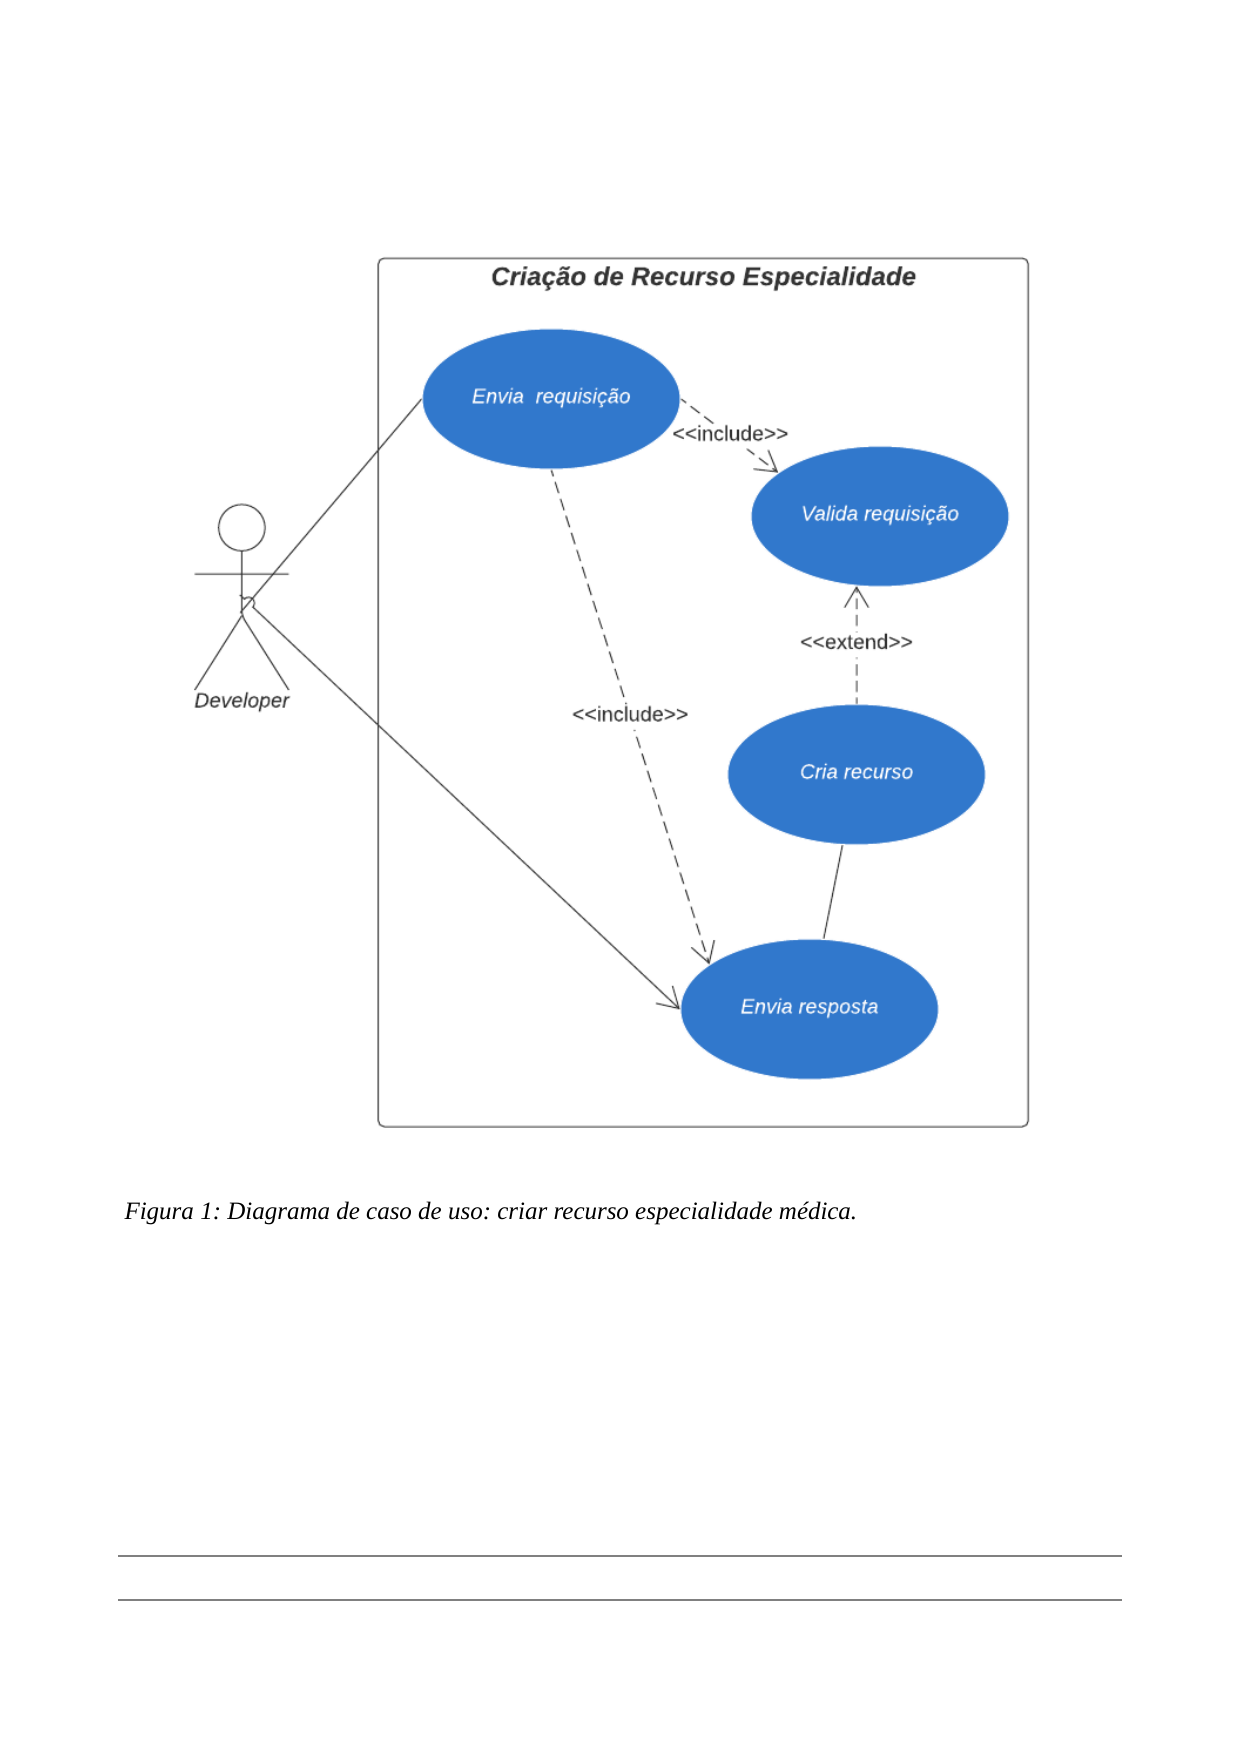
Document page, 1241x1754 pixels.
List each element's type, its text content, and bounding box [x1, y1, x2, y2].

text Figura 1: Diagrama de caso de uso: criar recurso especialidade médica. [124, 1196, 1095, 1225]
picture [124, 189, 1095, 1196]
